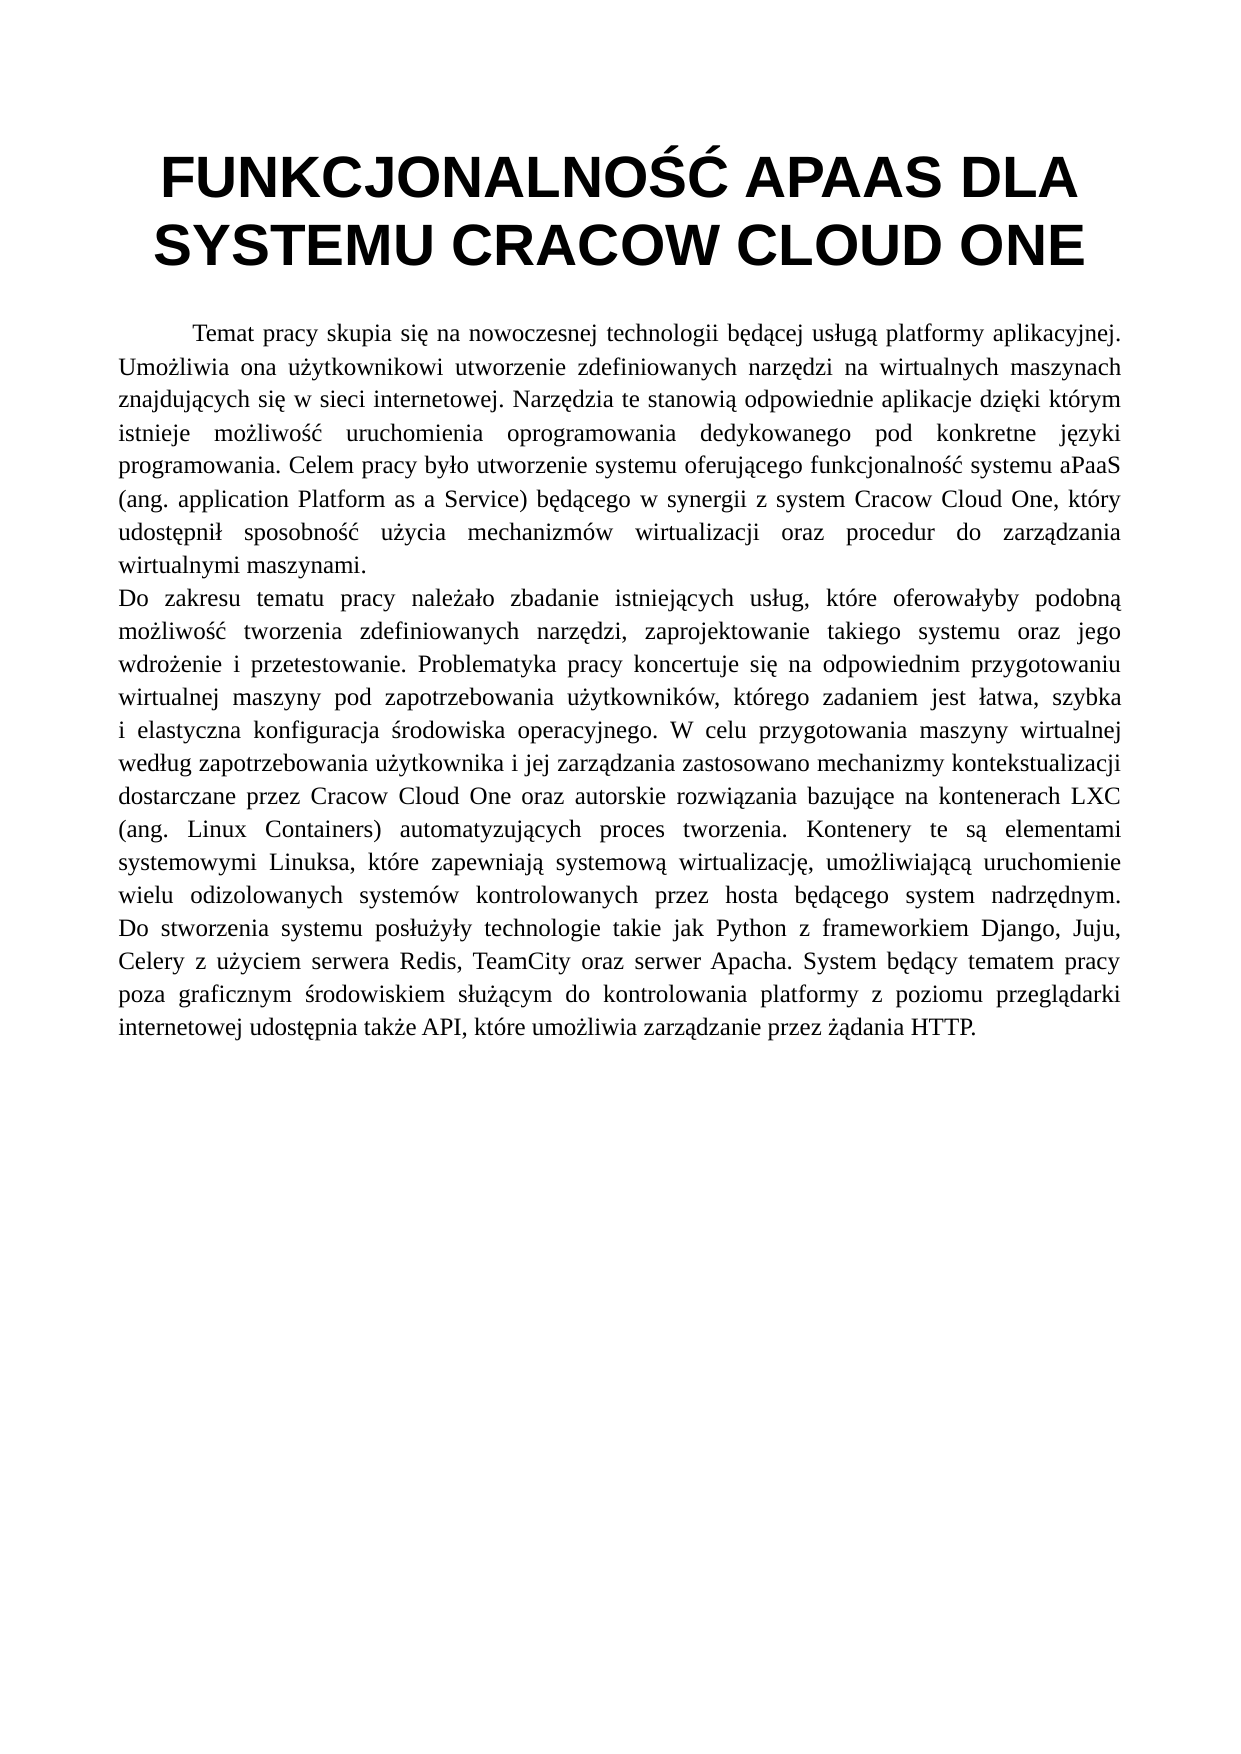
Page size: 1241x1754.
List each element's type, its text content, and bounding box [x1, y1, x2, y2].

text Temat pracy skupia się na nowoczesnej technologii będącej usługą platformy aplikacyjnej. Umożliwia ona użytkownikowi utworzenie zdefiniowanych narzędzi na wirtualnych maszynach znajdujących się w sieci internetowej. Narzędzia te stanowią odpowiednie aplikacje dzięki którym istnieje możliwość uruchomienia oprogramowania dedykowanego pod konkretne języki programowania. Celem pracy było utworzenie systemu oferującego funkcjonalność systemu aPaaS (ang. application Platform as a Service) będącego w synergii z system Cracow Cloud One, który udostępnił sposobność użycia mechanizmów wirtualizacji oraz procedur do zarządzania wirtualnymi maszynami. [118, 318, 1122, 578]
text Do zakresu tematu pracy należało zbadanie istniejących usług, które oferowałyby podobną możliwość tworzenia zdefiniowanych narzędzi, zaprojektowanie takiego systemu oraz jego wdrożenie i przetestowanie. Problematyka pracy koncertuje się na odpowiednim przygotowaniu wirtualnej maszyny pod zapotrzebowania użytkowników, którego zadaniem jest łatwa, szybka i elastyczna konfiguracja środowiska operacyjnego. W celu przygotowania maszyny wirtualnej według zapotrzebowania użytkownika i jej zarządzania zastosowano mechanizmy kontekstualizacji dostarczane przez Cracow Cloud One oraz autorskie rozwiązania bazujące na kontenerach LXC (ang. Linux Containers) automatyzujących proces tworzenia. Kontenery te są elementami systemowymi Linuksa, które zapewniają systemową wirtualizację, umożliwiającą uruchomienie wielu odizolowanych systemów kontrolowanych przez hosta będącego system nadrzędnym. Do stworzenia systemu posłużyły technologie takie jak Python z frameworkiem Django, Juju, Celery z użyciem serwera Redis, TeamCity oraz serwer Apacha. System będący tematem pracy poza graficznym środowiskiem służącym do kontrolowania platformy z poziomu przeglądarki internetowej udostępnia także API, które umożliwia zarządzanie przez żądania HTTP. [118, 583, 1122, 1041]
title FUNKCJONALNOŚĆ APAAS DLA SYSTEMU CRACOW CLOUD ONE [118, 143, 1122, 277]
